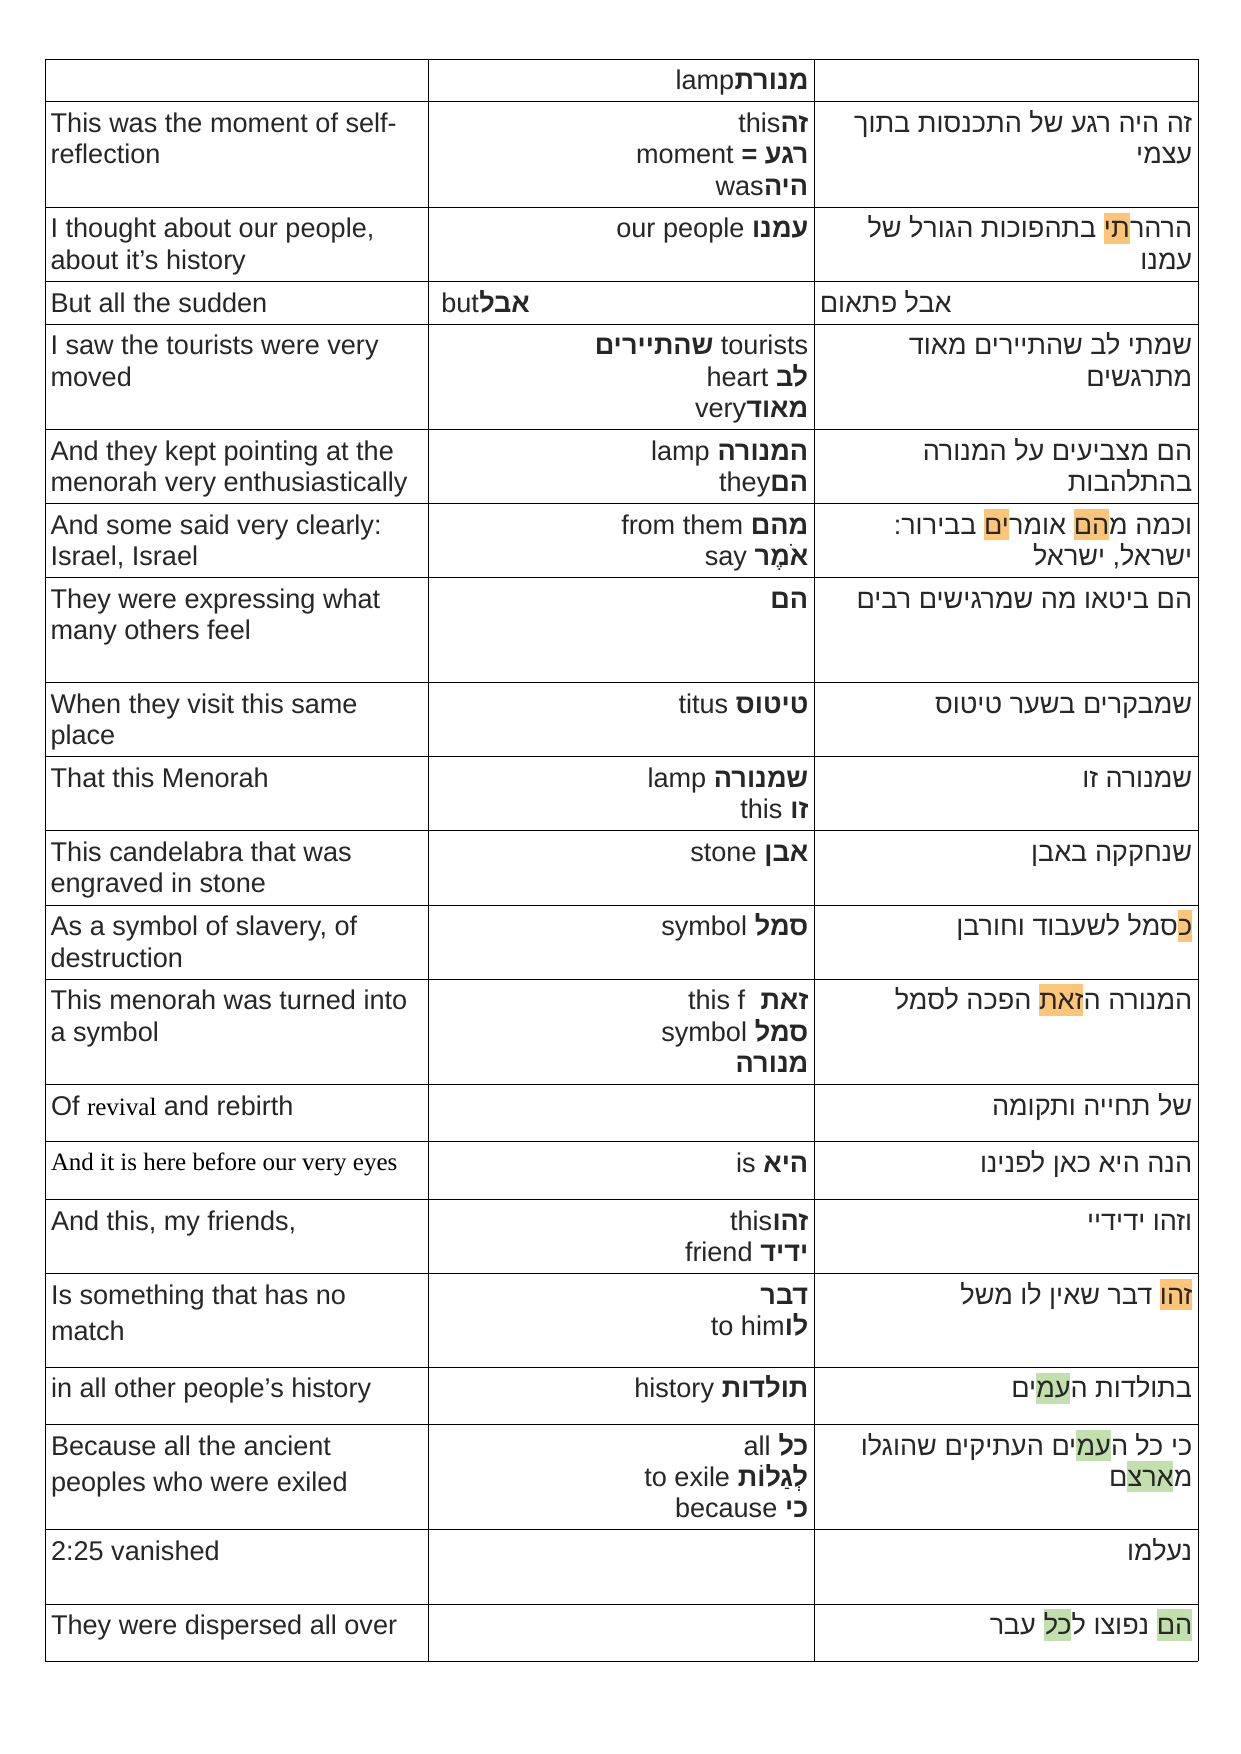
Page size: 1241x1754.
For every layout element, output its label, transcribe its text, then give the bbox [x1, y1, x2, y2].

table_cell בתולדות העמים [815, 1368, 1198, 1424]
table_cell 2:25 vanished [46, 1530, 428, 1603]
table_cell אבל פתאום [815, 282, 1198, 323]
table_cell I saw the tourists were very moved [46, 325, 428, 429]
table_cell הנה היא כאן לפנינו [815, 1142, 1198, 1199]
table_cell כל all לְגַלוֹת to exile כי because [429, 1425, 814, 1529]
table_cell This menorah was turned into a symbol [46, 980, 428, 1084]
table_cell הם ביטאו מה שמרגישים רבים [815, 578, 1198, 682]
table_cell הם מצביעים על המנורה בהתלהבות [815, 430, 1198, 503]
table_cell Of revival and rebirth [46, 1085, 428, 1141]
table_cell [46, 60, 428, 101]
table_cell זהוthis ידיד friend [429, 1200, 814, 1273]
table_cell זאת this f סמל symbol מנורה [429, 980, 814, 1084]
table_cell Because all the ancient peoples who were exiled [46, 1425, 428, 1529]
table_cell היא is [429, 1142, 814, 1199]
table_cell שמבקרים בשער טיטוס [815, 683, 1198, 756]
table_cell They were dispersed all over [46, 1605, 428, 1661]
table_cell שנחקקה באבן [815, 831, 1198, 904]
table_cell שמנורה lamp זו this [429, 757, 814, 830]
table_cell אבלbut [429, 282, 814, 323]
table_cell דבר לוto him [429, 1274, 814, 1367]
table_cell And it is here before our very eyes [46, 1142, 428, 1199]
table_cell That this Menorah [46, 757, 428, 830]
table_cell This was the moment of self-reflection [46, 102, 428, 207]
table_cell עמנו our people [429, 208, 814, 281]
table_cell [429, 1605, 814, 1661]
table_cell מהם from them אֹמֶר say [429, 504, 814, 577]
table_cell וזהו ידידיי [815, 1200, 1198, 1273]
table_cell סמל symbol [429, 906, 814, 978]
table_cell But all the sudden [46, 282, 428, 323]
table_cell [429, 1085, 814, 1141]
table_cell in all other people’s history [46, 1368, 428, 1424]
table_cell And this, my friends, [46, 1200, 428, 1273]
table_cell הם נפוצו לכל עבר [815, 1605, 1198, 1661]
table_cell [429, 1530, 814, 1603]
table_cell כי כל העמים העתיקים שהוגלו מארצם [815, 1425, 1198, 1529]
table_cell אבן stone [429, 831, 814, 904]
table_cell שמתי לב שהתיירים מאוד מתרגשים [815, 325, 1198, 429]
table_cell Is something that has no match [46, 1274, 428, 1367]
table_cell שמנורה זו [815, 757, 1198, 830]
table_cell This candelabra that was engraved in stone [46, 831, 428, 904]
table_cell And some said very clearly: Israel, Israel [46, 504, 428, 577]
table_cell מקדשtemple בית home מנורתlamp [429, 60, 814, 101]
table_cell המנורה הזאת הפכה לסמל [815, 980, 1198, 1084]
table_cell זהthis רגע = moment היהwas [429, 102, 814, 207]
table_cell When they visit this same place [46, 683, 428, 756]
table_cell They were expressing what many others feel [46, 578, 428, 682]
table_cell של תחייה ותקומה [815, 1085, 1198, 1141]
table_cell נעלמו [815, 1530, 1198, 1603]
table_cell תולדות history [429, 1368, 814, 1424]
table_cell And they kept pointing at the menorah very enthusiastically [46, 430, 428, 503]
table_cell הרהרתי בתהפוכות הגורל של עמנו [815, 208, 1198, 281]
table_cell [815, 60, 1198, 101]
table_cell זהו דבר שאין לו משל [815, 1274, 1198, 1367]
table_cell I thought about our people, about it’s history [46, 208, 428, 281]
table_cell וכמה מהם אומרים בבירור: ישראל, ישראל [815, 504, 1198, 577]
table_cell As a symbol of slavery, of destruction [46, 906, 428, 978]
table_cell tourists שהתיירים לב heart מאודvery [429, 325, 814, 429]
table_cell זה היה רגע של התכנסות בתוך עצמי [815, 102, 1198, 207]
table_cell הם [429, 578, 814, 682]
table_cell כסמל לשעבוד וחורבן [815, 906, 1198, 978]
table_cell המנורה lamp הםthey [429, 430, 814, 503]
table_cell טיטוס titus [429, 683, 814, 756]
